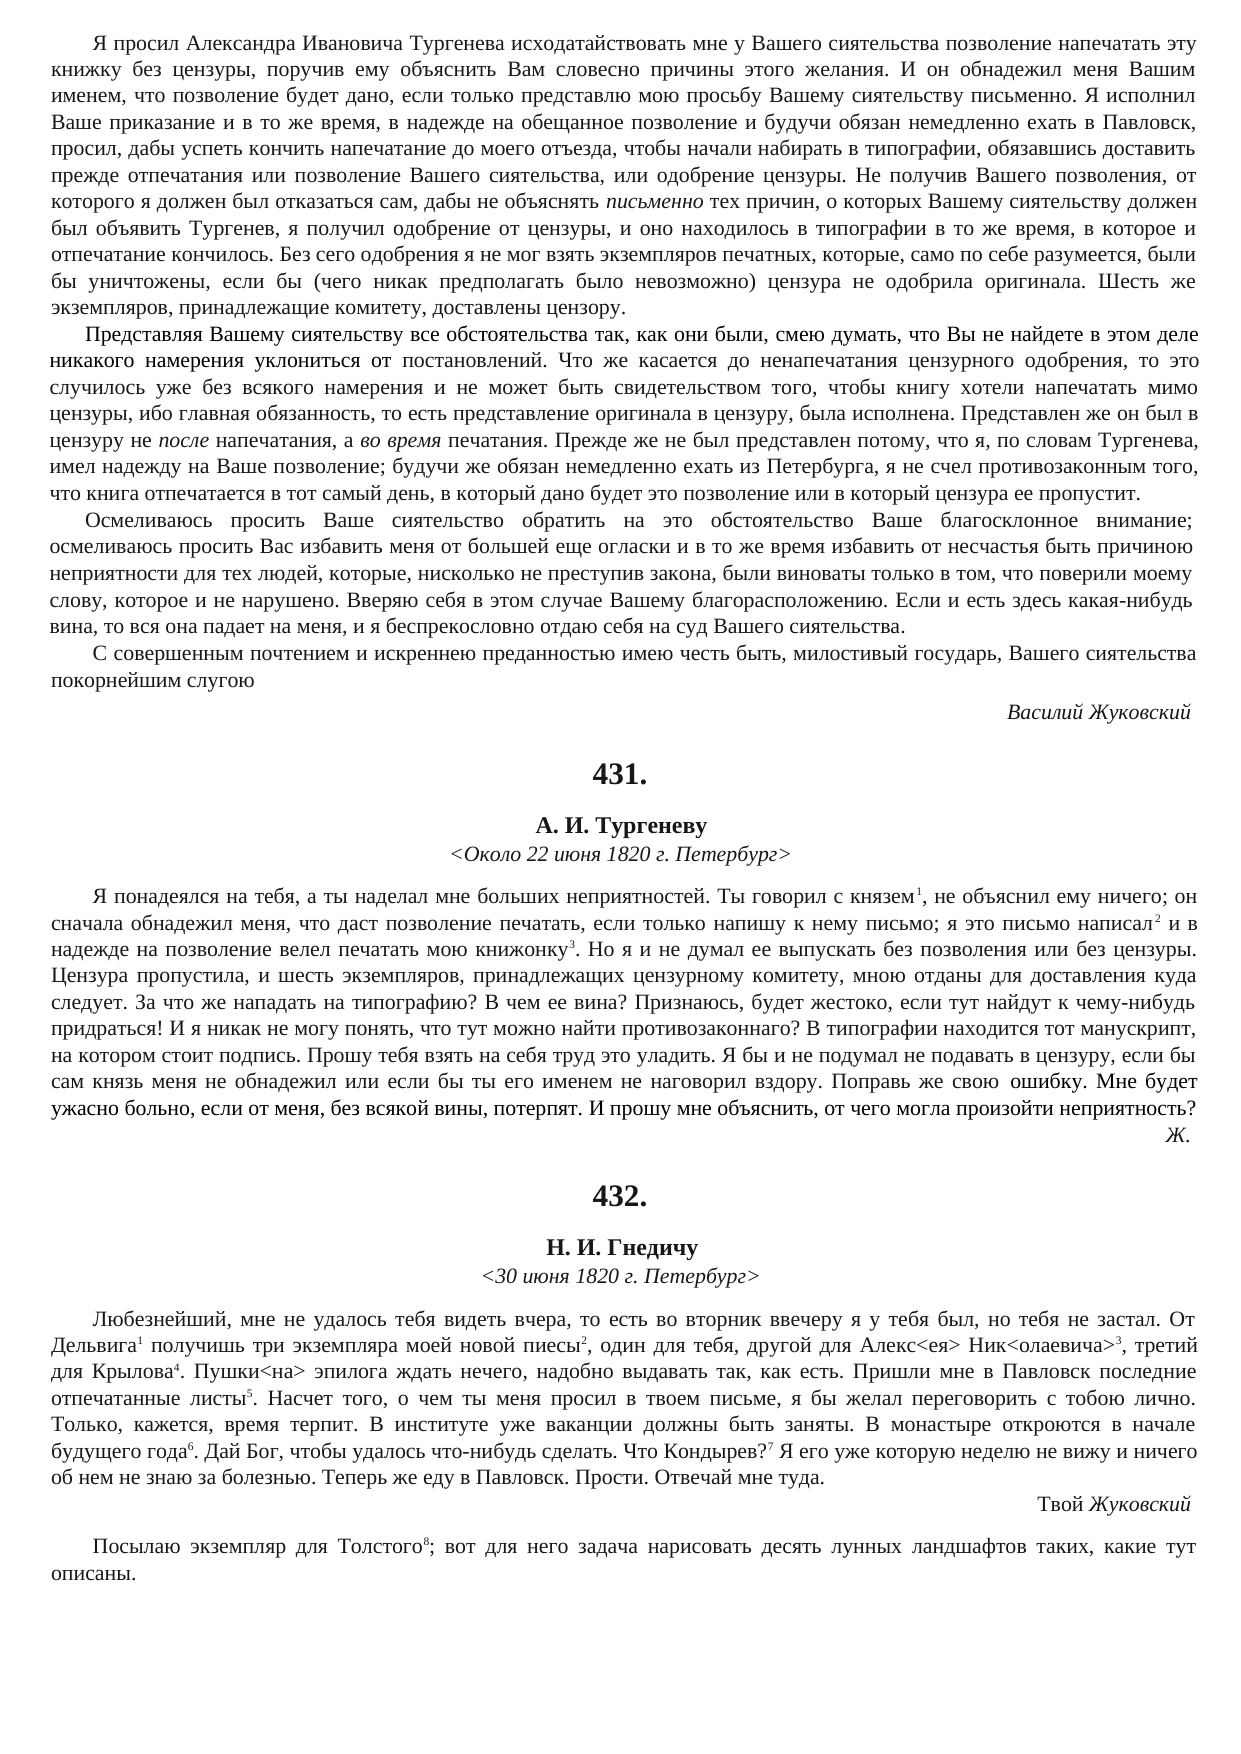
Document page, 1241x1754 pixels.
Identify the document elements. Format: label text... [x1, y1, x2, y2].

text Я просил Александра Ивановича Тургенева исходатайствовать мне у Вашего сиятельства позволение напечатать эту книжку без цензуры, поручив ему объяснить Вам словесно причины этого желания. И он обнадежил меня Вашим именем, что позволение будет дано, если только представлю мою просьбу Вашему сиятельству письменно. Я исполнил Ваше приказание и в то же время, в надежде на обещанное позволение и будучи обязан немедленно ехать в Павловск, просил, дабы успеть кончить напечатание до моего отъезда, чтобы начали набирать в типографии, обязавшись доставить прежде отпечатания или позволение Вашего сиятельства, или одобрение цензуры. Не получив Вашего позволения, от которого я должен был отказаться сам, дабы не объяснять письменно тех причин, о которых Вашему сиятельству должен был объявить Тургенев, я получил одобрение от цензуры, и оно находилось в типографии в то же время, в которое и отпечатание кончилось. Без сего одобрения я не мог взять экземпляров печатных, которые, само по себе разумеется, были бы уничтожены, если бы (чего никак предполагать было невозможно) цензура не одобрила оригинала. Шесть же экземпляров, принадлежащие комитету, доставлены цензору. [51, 29, 1198, 319]
text Любезнейший, мне не удалось тебя видеть вчера, то есть во вторник ввечеру я у тебя был, но тебя не застал. От Дельвига1 получишь три экземпляра моей новой пиесы2, один для тебя, другой для Алекс<ея> Ник<олаевича>3, третий для Крылова4. Пушки<на> эпилога ждать нечего, надобно выдавать так, как есть. Пришли мне в Павловск последние отпечатанные листы5. Насчет того, о чем ты меня просил в твоем письме, я бы желал переговорить с тобою лично. Только, кажется, время терпит. В институте уже ваканции должны быть заняты. В монастыре откроются в начале будущего года6. Дай Бог, чтобы удалось что-нибудь сделать. Что Кондырев?7 Я его уже которую неделю не вижу и ничего об нем не знаю за болезнью. Теперь же еду в Павловск. Прости. Отвечай мне туда. [51, 1306, 1198, 1489]
text Н. И. Гнедичу [51, 1233, 1193, 1261]
text С совершенным почтением и искреннею преданностью имею честь быть, милостивый государь, Вашего сиятельства покорнейшим слугою [51, 640, 1198, 692]
text Представляя Вашему сиятельству все обстоятельства так, как они были, смею думать, что Вы не найдете в этом деле никакого намерения уклониться от постановлений. Что же касается до ненапечатания цензурного одобрения, то это случилось уже без всякого намерения и не может быть свидетельством того, чтобы книгу хотели напечатать мимо цензуры, ибо главная обязанность, то есть представление оригинала в цензуру, была исполнена. Представлен же он был в цензуру не после напечатания, а во время печатания. Прежде же не был представлен потому, что я, по словам Тургенева, имел надежду на Ваше позволение; будучи же обязан немедленно ехать из Петербурга, я не счел противозаконным того, что книга отпечатается в тот самый день, в который дано будет это позволение или в который цензура ее пропустит. [49, 321, 1200, 505]
subtitle 432. [49, 1177, 1190, 1213]
text А. И. Тургеневу [51, 811, 1192, 838]
text Осмеливаюсь просить Ваше сиятельство обратить на это обстоятельство Ваше благосклонное внимание; осмеливаюсь просить Вас избавить меня от большей еще огласки и в то же время избавить от несчастья быть причиною неприятности для тех людей, которые, нисколько не преступив закона, были виноваты только в том, что поверили моему слову, которое и не нарушено. Вверяю себя в этом случае Вашему благорасположению. Если и есть здесь какая-нибудь вина, то вся она падает на меня, и я беспрекословно отдаю себя на суд Вашего сиятельства. [49, 507, 1194, 639]
text <Около 22 июня 1820 г. Петербург> [50, 841, 1193, 866]
text Посылаю экземпляр для Толстого8; вот для него задача нарисовать десять лунных ландшафтов таких, какие тут описаны. [51, 1533, 1198, 1585]
text Ж. [90, 1122, 1193, 1147]
text Василий Жуковский [90, 699, 1193, 724]
text <30 июня 1820 г. Петербург> [50, 1263, 1193, 1288]
subtitle 431. [49, 755, 1190, 791]
text Твой Жуковский [90, 1491, 1193, 1516]
text Я понадеялся на тебя, а ты наделал мне больших неприятностей. Ты говорил с князем1, не объяснил ему ничего; он сначала обнадежил меня, что даст позволение печатать, если только напишу к нему письмо; я это письмо написал2 и в надежде на позволение велел печатать мою книжонку3. Но я и не думал ее выпускать без позволения или без цензуры. Цензура пропустила, и шесть экземпляров, принадлежащих цензурному комитету, мною отданы для доставления куда следует. За что же нападать на типографию? В чем ее вина? Признаюсь, будет жестоко, если тут найдут к чему-нибудь придраться! И я никак не могу понять, что тут можно найти противозаконнаго? В типографии находится тот манускрипт, на котором стоит подпись. Прошу тебя взять на себя труд это уладить. Я бы и не подумал не подавать в цензуру, если бы сам князь меня не обнадежил или если бы ты его именем не наговорил вздору. Поправь же свою ошибку. Мне будет ужасно больно, если от меня, без всякой вины, потерпят. И прошу мне объяснить, от чего могла произойти неприятность? [51, 883, 1198, 1120]
